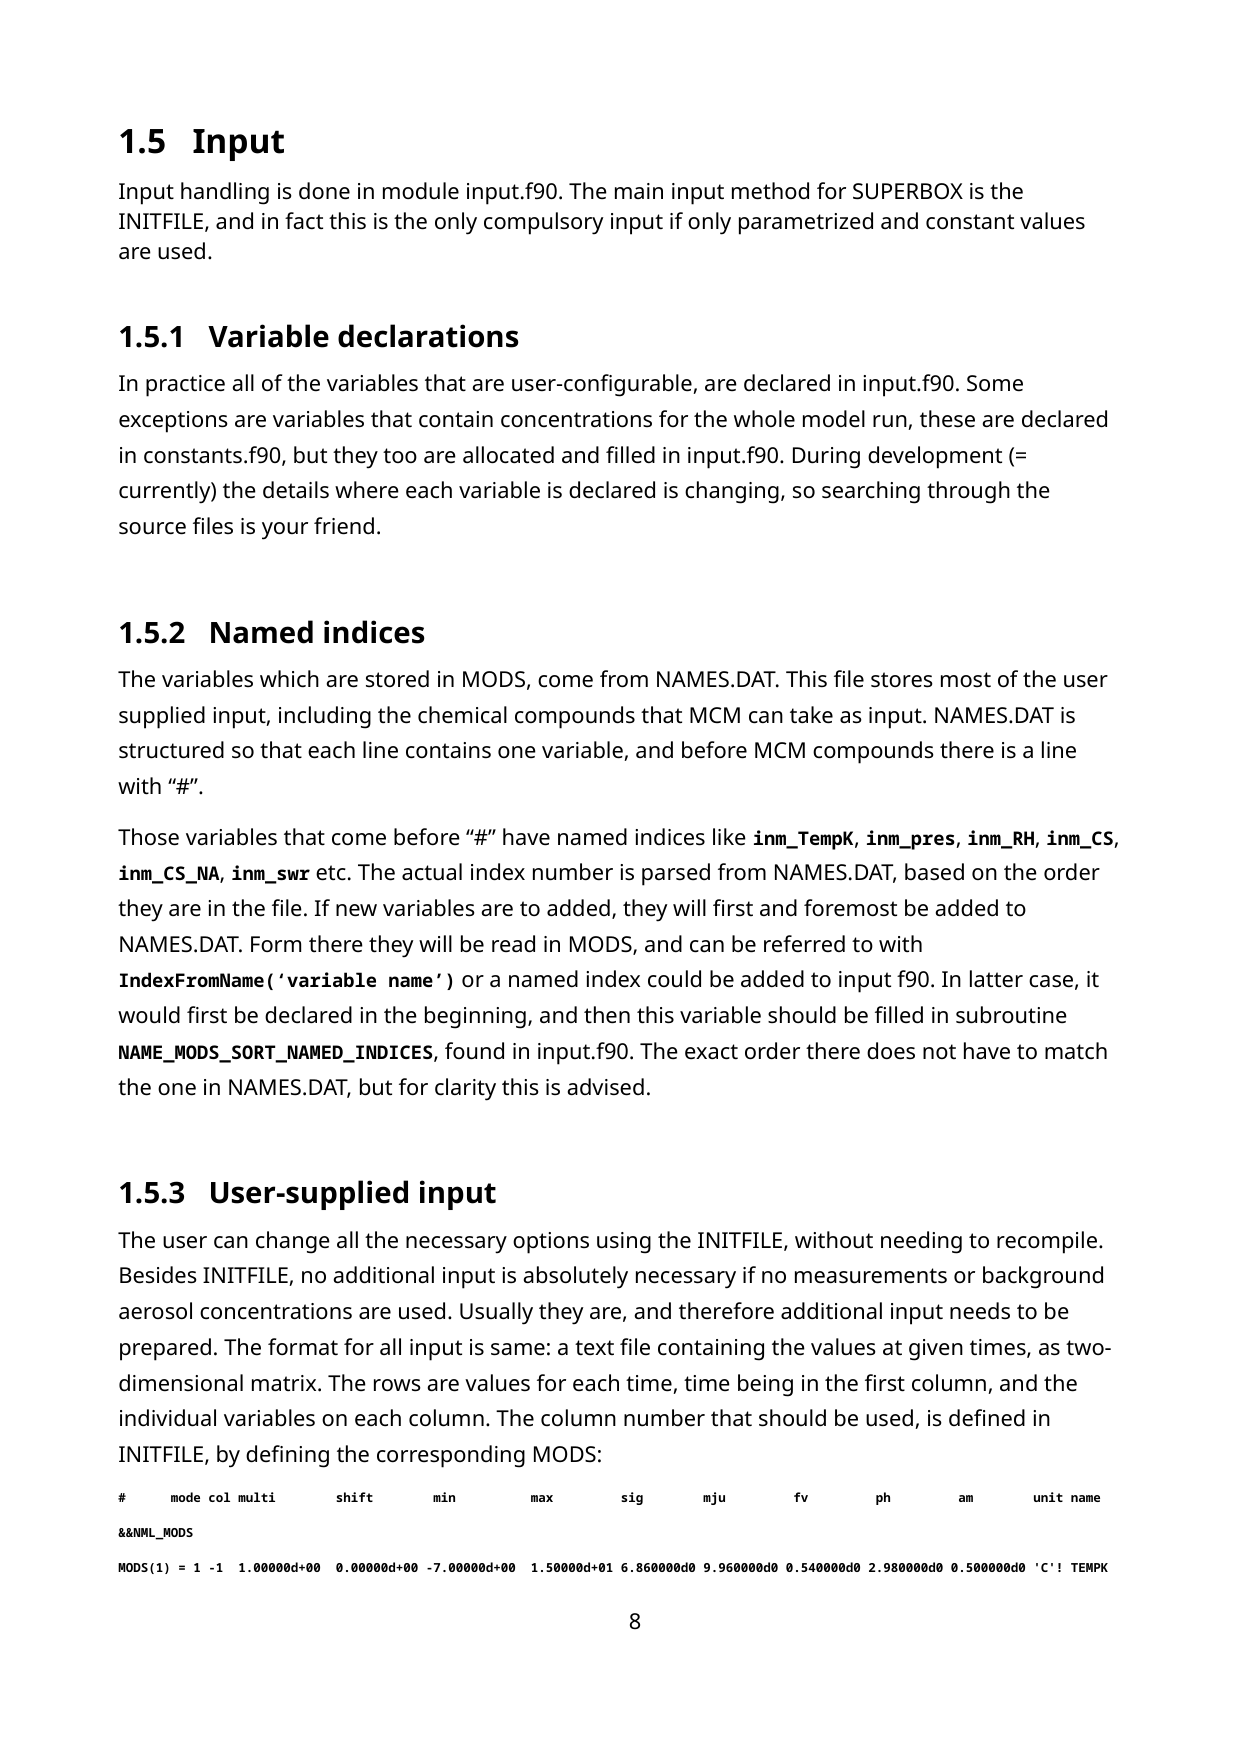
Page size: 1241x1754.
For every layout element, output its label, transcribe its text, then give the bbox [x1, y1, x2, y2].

text Those variables that come before “#” have named indices like inm_TempK, inm_pres, inm_RH, inm_CS, inm_CS_NA, inm_swr etc. The actual index number is parsed from NAMES.DAT, based on the order they are in the file. If new variables are to added, they will first and foremost be added to NAMES.DAT. Form there they will be read in MODS, and can be referred to with IndexFromName(‘variable name’) or a named index could be added to input f90. In latter case, it would first be declared in the beginning, and then this variable should be filled in subroutine NAME_MODS_SORT_NAMED_INDICES, found in input.f90. The exact order there does not have to match the one in NAMES.DAT, but for clarity this is advised. [118, 822, 1122, 1101]
text The variables which are stored in MODS, come from NAMES.DAT. This file stores most of the user supplied input, including the chemical compounds that MCM can take as input. NAMES.DAT is structured so that each line contains one variable, and before MCM compounds there is a line with “#”. [118, 664, 1122, 801]
text In practice all of the variables that are user-configurable, are declared in input.f90. Some exceptions are variables that contain concentrations for the whole model run, these are declared in constants.f90, but they too are allocated and filled in input.f90. During development (= currently) the details where each variable is declared is changing, so searching through the source files is your friend. [118, 368, 1122, 541]
subtitle User-supplied input [118, 1172, 1122, 1212]
text Input handling is done in module input.f90. The main input method for SUPERBOX is the INITFILE, and in fact this is the only compulsory input if only parametrized and constant values are used. [118, 176, 1122, 266]
text The user can change all the necessary options using the INITFILE, without needing to recompile. Besides INITFILE, no additional input is absolutely necessary if no measurements or background aerosol concentrations are used. Usually they are, and therefore additional input needs to be prepared. The format for all input is same: a text file containing the values at given times, as two-dimensional matrix. The rows are values for each time, time being in the first column, and the individual variables on each column. The column number that should be used, is defined in INITFILE, by defining the corresponding MODS: [118, 1224, 1122, 1469]
subtitle Named indices [118, 612, 1122, 652]
subtitle Input [118, 118, 1122, 164]
subtitle Variable declarations [118, 316, 1122, 356]
text # mode col multi shift min max sig mju fv ph am unit name [118, 1489, 1122, 1506]
text &&NML_MODS [118, 1524, 1122, 1541]
text MODS(1) = 1 -1 1.00000d+00 0.00000d+00 -7.00000d+00 1.50000d+01 6.860000d0 9.960000d0 0.540000d0 2.980000d0 0.500000d0 'C'! TEMPK [118, 1559, 1122, 1576]
